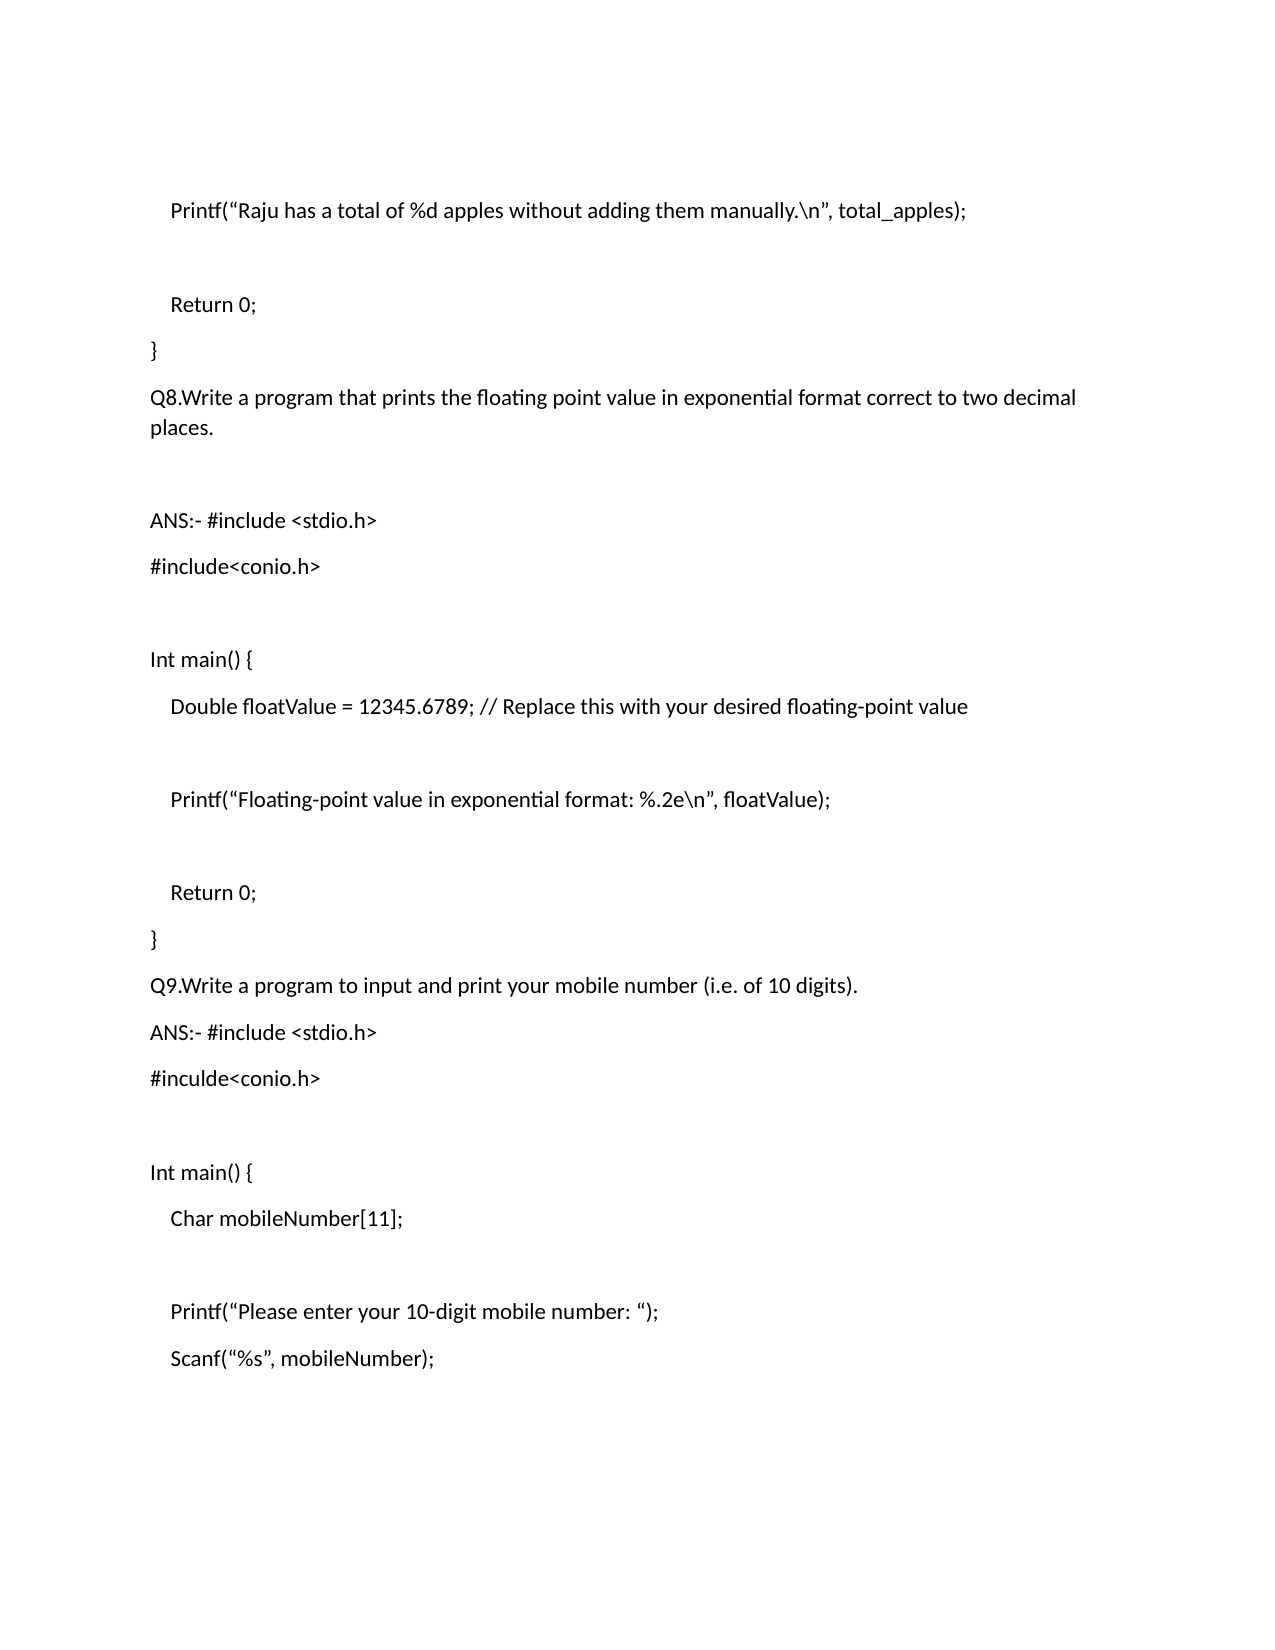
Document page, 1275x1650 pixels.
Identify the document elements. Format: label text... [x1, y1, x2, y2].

text ANS:- #include <stdio.h> [150, 1018, 1125, 1046]
text Double floatValue = 12345.6789; // Replace this with your desired floating-point value [150, 692, 1125, 720]
text Int main() { [150, 646, 1125, 673]
text ANS:- #include <stdio.h> [150, 506, 1125, 534]
text Q8.Write a program that prints the floating point value in exponential format correct to two decimal places. [150, 383, 1125, 441]
text Q9.Write a program to input and print your mobile number (i.e. of 10 digits). [150, 971, 1125, 999]
text Return 0; [150, 290, 1125, 318]
text Return 0; [150, 878, 1125, 906]
text #include<conio.h> [150, 552, 1125, 580]
text Char mobileNumber[11]; [150, 1204, 1125, 1232]
text #inculde<conio.h> [150, 1064, 1125, 1093]
text Scanf(“%s”, mobileNumber); [150, 1344, 1125, 1372]
text Printf(“Raju has a total of %d apples without adding them manually.\n”, total_apples); [150, 197, 1125, 224]
text } [150, 925, 1125, 953]
text Int main() { [150, 1158, 1125, 1186]
text Printf(“Floating-point value in exponential format: %.2e\n”, floatValue); [150, 785, 1125, 813]
text Printf(“Please enter your 10-digit mobile number: “); [150, 1297, 1125, 1325]
text } [150, 336, 1125, 364]
